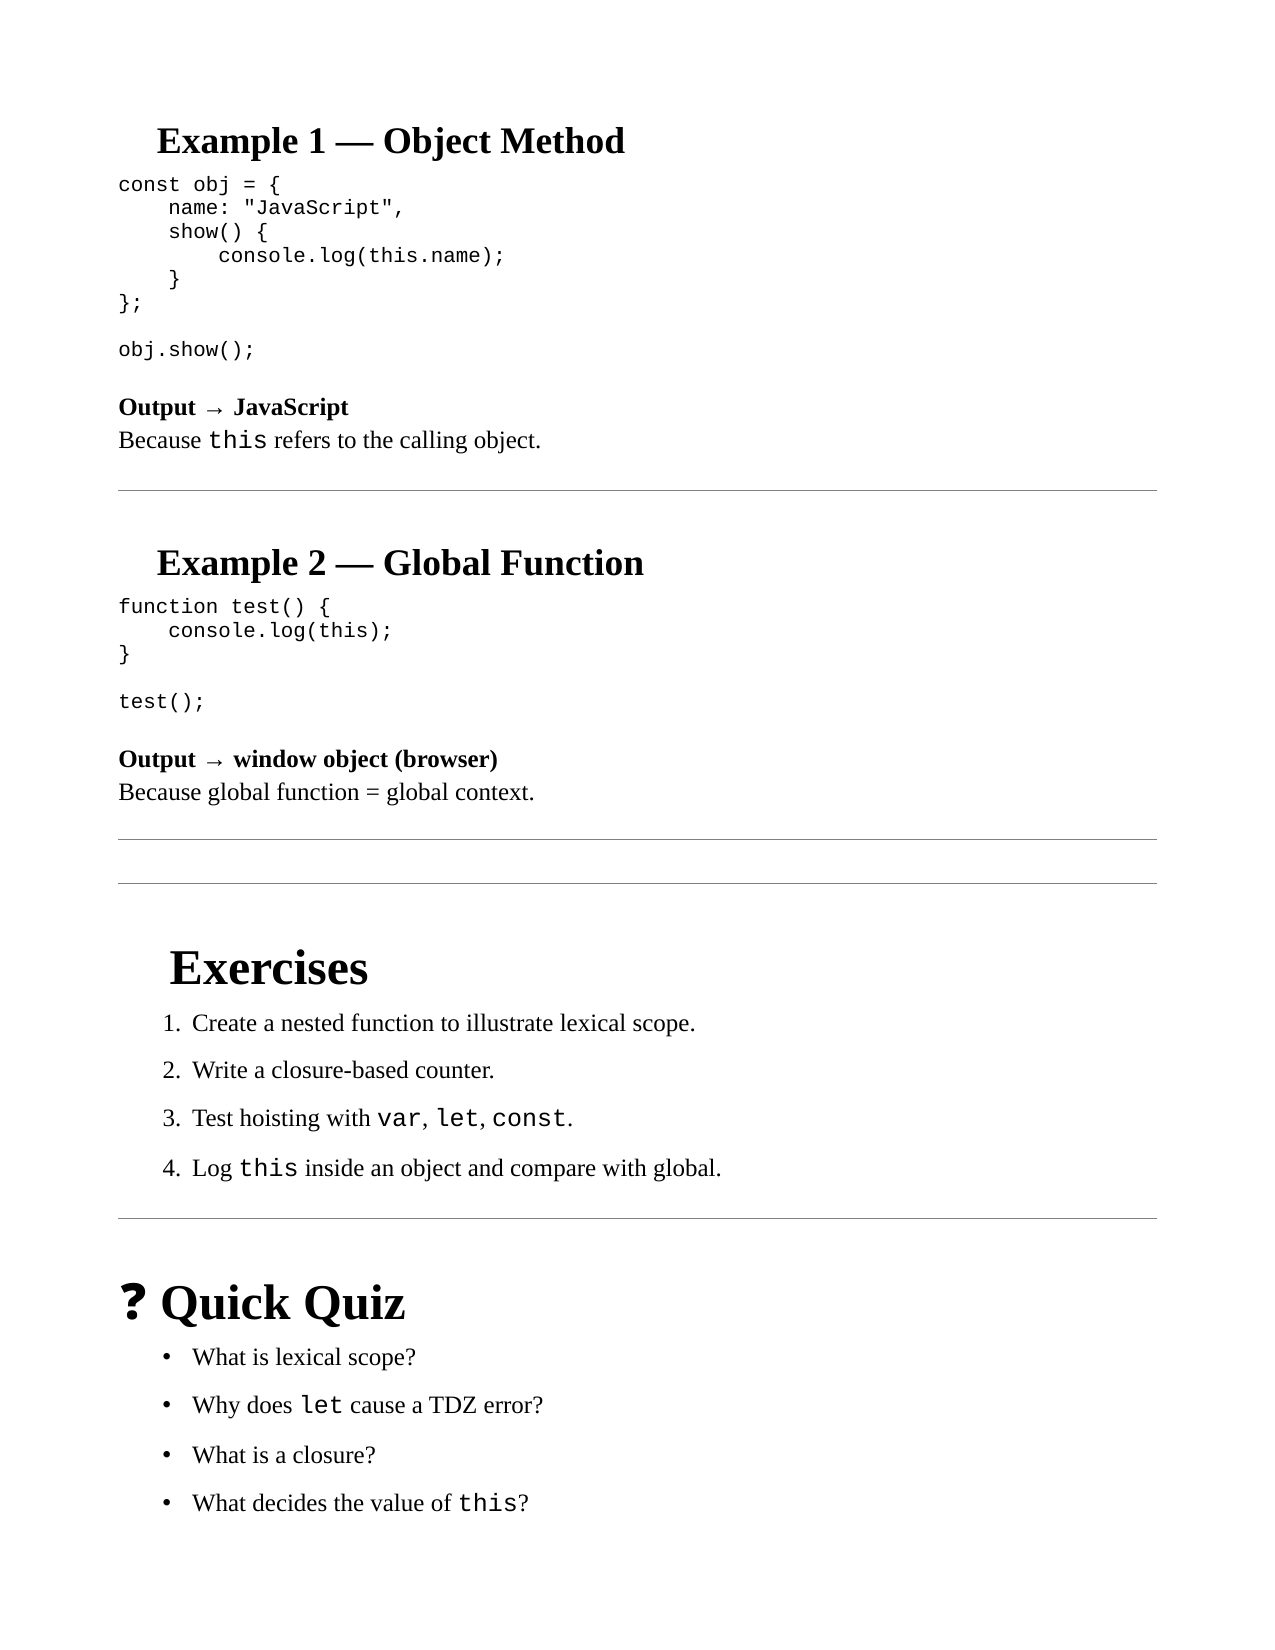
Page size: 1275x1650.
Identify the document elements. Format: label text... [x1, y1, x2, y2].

list What decides the value of this? [162, 1488, 1157, 1518]
text console.log(this); [118, 620, 1157, 643]
list Log this inside an object and compare with global. [162, 1153, 1157, 1184]
subtitle 🎯 Exercises [118, 938, 1157, 996]
text show() { [118, 221, 1157, 245]
subtitle 🧩 Example 2 — Global Function [118, 541, 1157, 584]
text }; [118, 292, 1157, 316]
text Output → JavaScript Because this refers to the calling object. [118, 392, 1157, 456]
list Write a closure-based counter. [162, 1056, 1157, 1084]
text const obj = { [118, 174, 1157, 197]
list Test hoisting with var, let, const. [162, 1103, 1157, 1134]
text name: "JavaScript", [118, 197, 1157, 221]
text Output → window object (browser) Because global function = global context. [118, 744, 1157, 806]
text } [118, 643, 1157, 667]
text function test() { [118, 596, 1157, 620]
text test(); [118, 691, 1157, 714]
text obj.show(); [118, 339, 1157, 363]
list What is a closure? [162, 1440, 1157, 1469]
subtitle ❓ Quick Quiz [118, 1272, 1157, 1330]
list What is lexical scope? [162, 1342, 1157, 1371]
text } [118, 268, 1157, 292]
text console.log(this.name); [118, 245, 1157, 268]
list Create a nested function to illustrate lexical scope. [162, 1008, 1157, 1037]
list Why does let cause a TDZ error? [162, 1390, 1157, 1421]
subtitle 🧩 Example 1 — Object Method [118, 118, 1157, 161]
